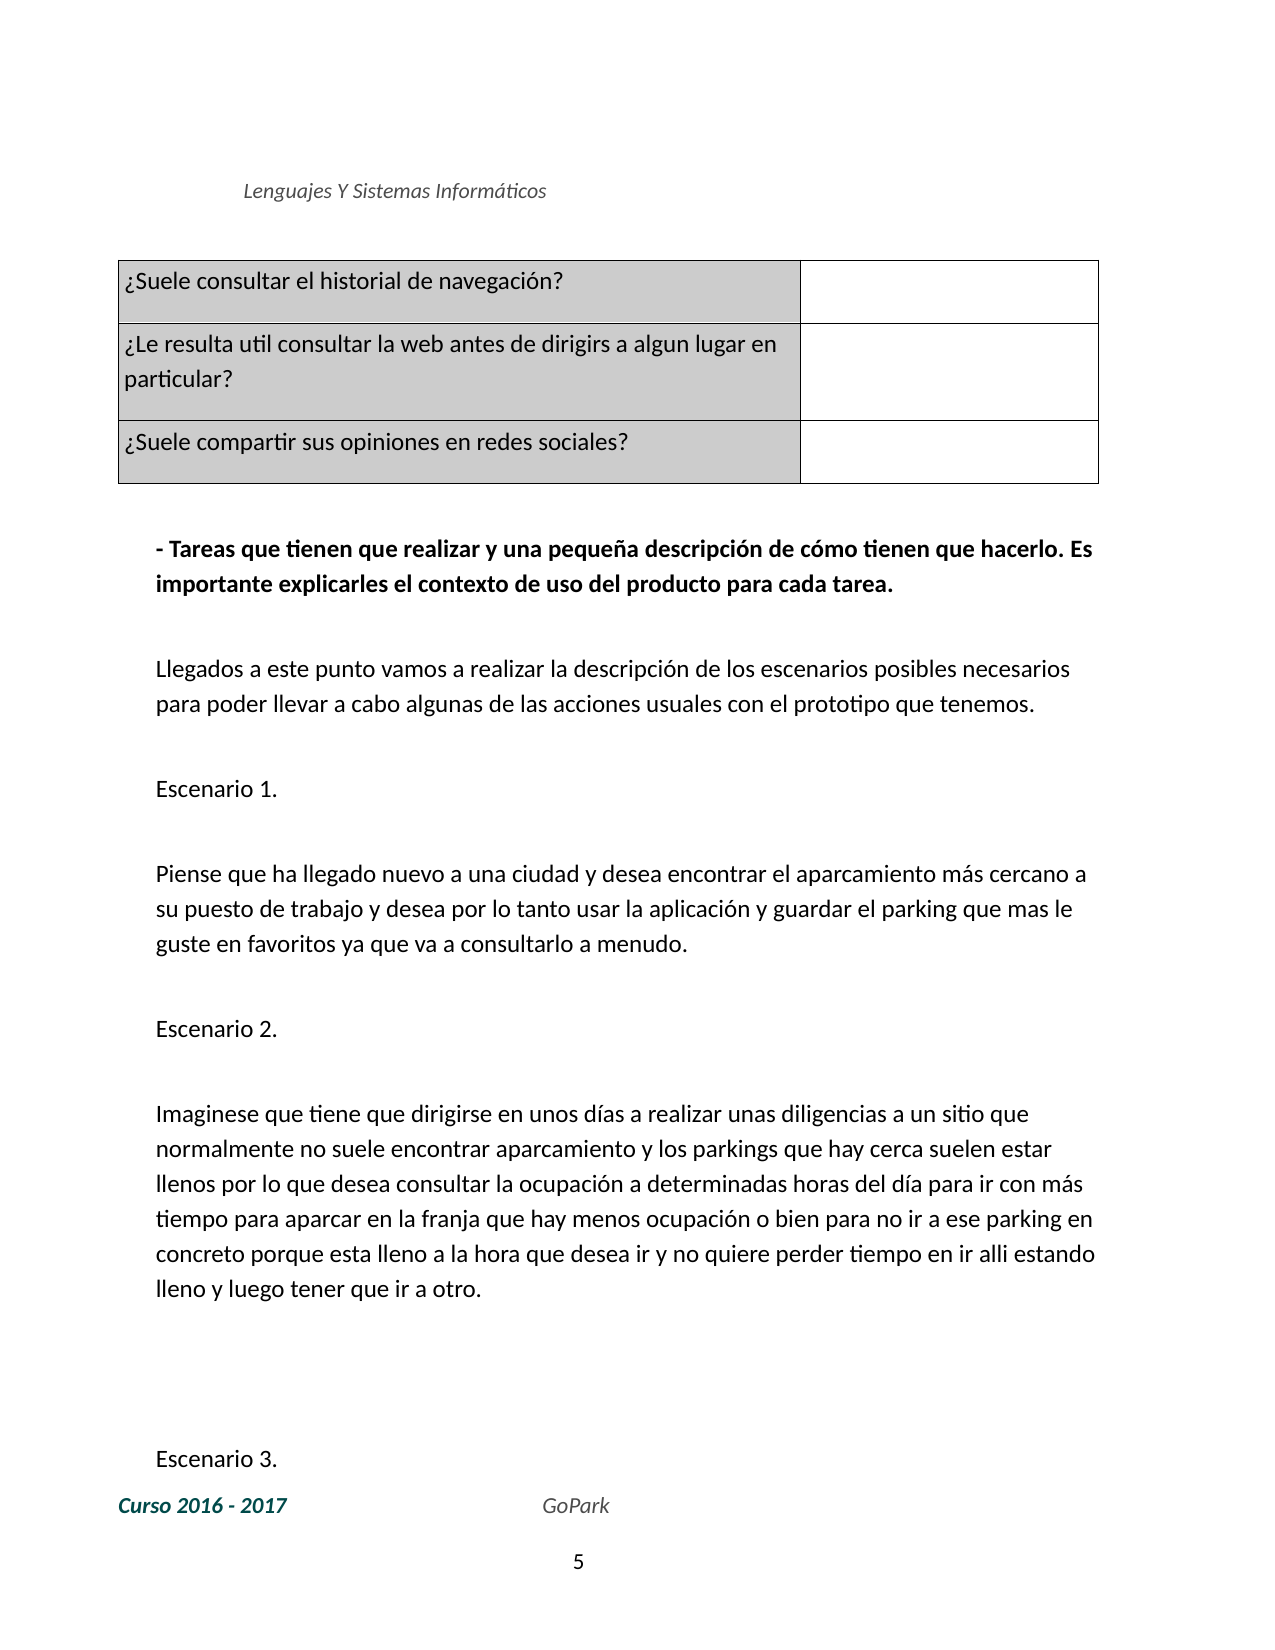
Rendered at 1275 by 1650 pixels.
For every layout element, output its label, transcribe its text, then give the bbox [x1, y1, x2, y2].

list Imaginese que tiene que dirigirse en unos días a realizar unas diligencias a un sitio que normalmente no suele encontrar aparcamiento y los parkings que hay cerca suelen estar llenos por lo que desea consultar la ocupación a determinadas horas del día para ir con más tiempo para aparcar en la franja que hay menos ocupación o bien para no ir a ese parking en concreto porque esta lleno a la hora que desea ir y no quiere perder tiempo en ir alli estando lleno y luego tener que ir a otro. [118, 1098, 1098, 1304]
list Piense que ha llegado nuevo a una ciudad y desea encontrar el aparcamiento más cercano a su puesto de trabajo y desea por lo tanto usar la aplicación y guardar el parking que mas le guste en favoritos ya que va a consultarlo a menudo. [118, 858, 1098, 959]
table_cell ¿Suele consultar el historial de navegación? [119, 261, 800, 322]
table_cell [801, 421, 1098, 483]
list Escenario 3. [118, 1443, 1098, 1474]
table_cell [801, 261, 1098, 322]
table_cell [801, 324, 1098, 420]
table_cell ¿Le resulta util consultar la web antes de dirigirs a algun lugar en particular? [119, 324, 800, 420]
table_cell ¿Suele compartir sus opiniones en redes sociales? [119, 421, 800, 483]
list Escenario 2. [118, 1013, 1098, 1044]
list - Tareas que tienen que realizar y una pequeña descripción de cómo tienen que hacerlo. Es importante explicarles el contexto de uso del producto para cada tarea. [118, 533, 1098, 599]
list Escenario 1. [118, 773, 1098, 804]
list Llegados a este punto vamos a realizar la descripción de los escenarios posibles necesarios para poder llevar a cabo algunas de las acciones usuales con el prototipo que tenemos. [118, 653, 1098, 719]
